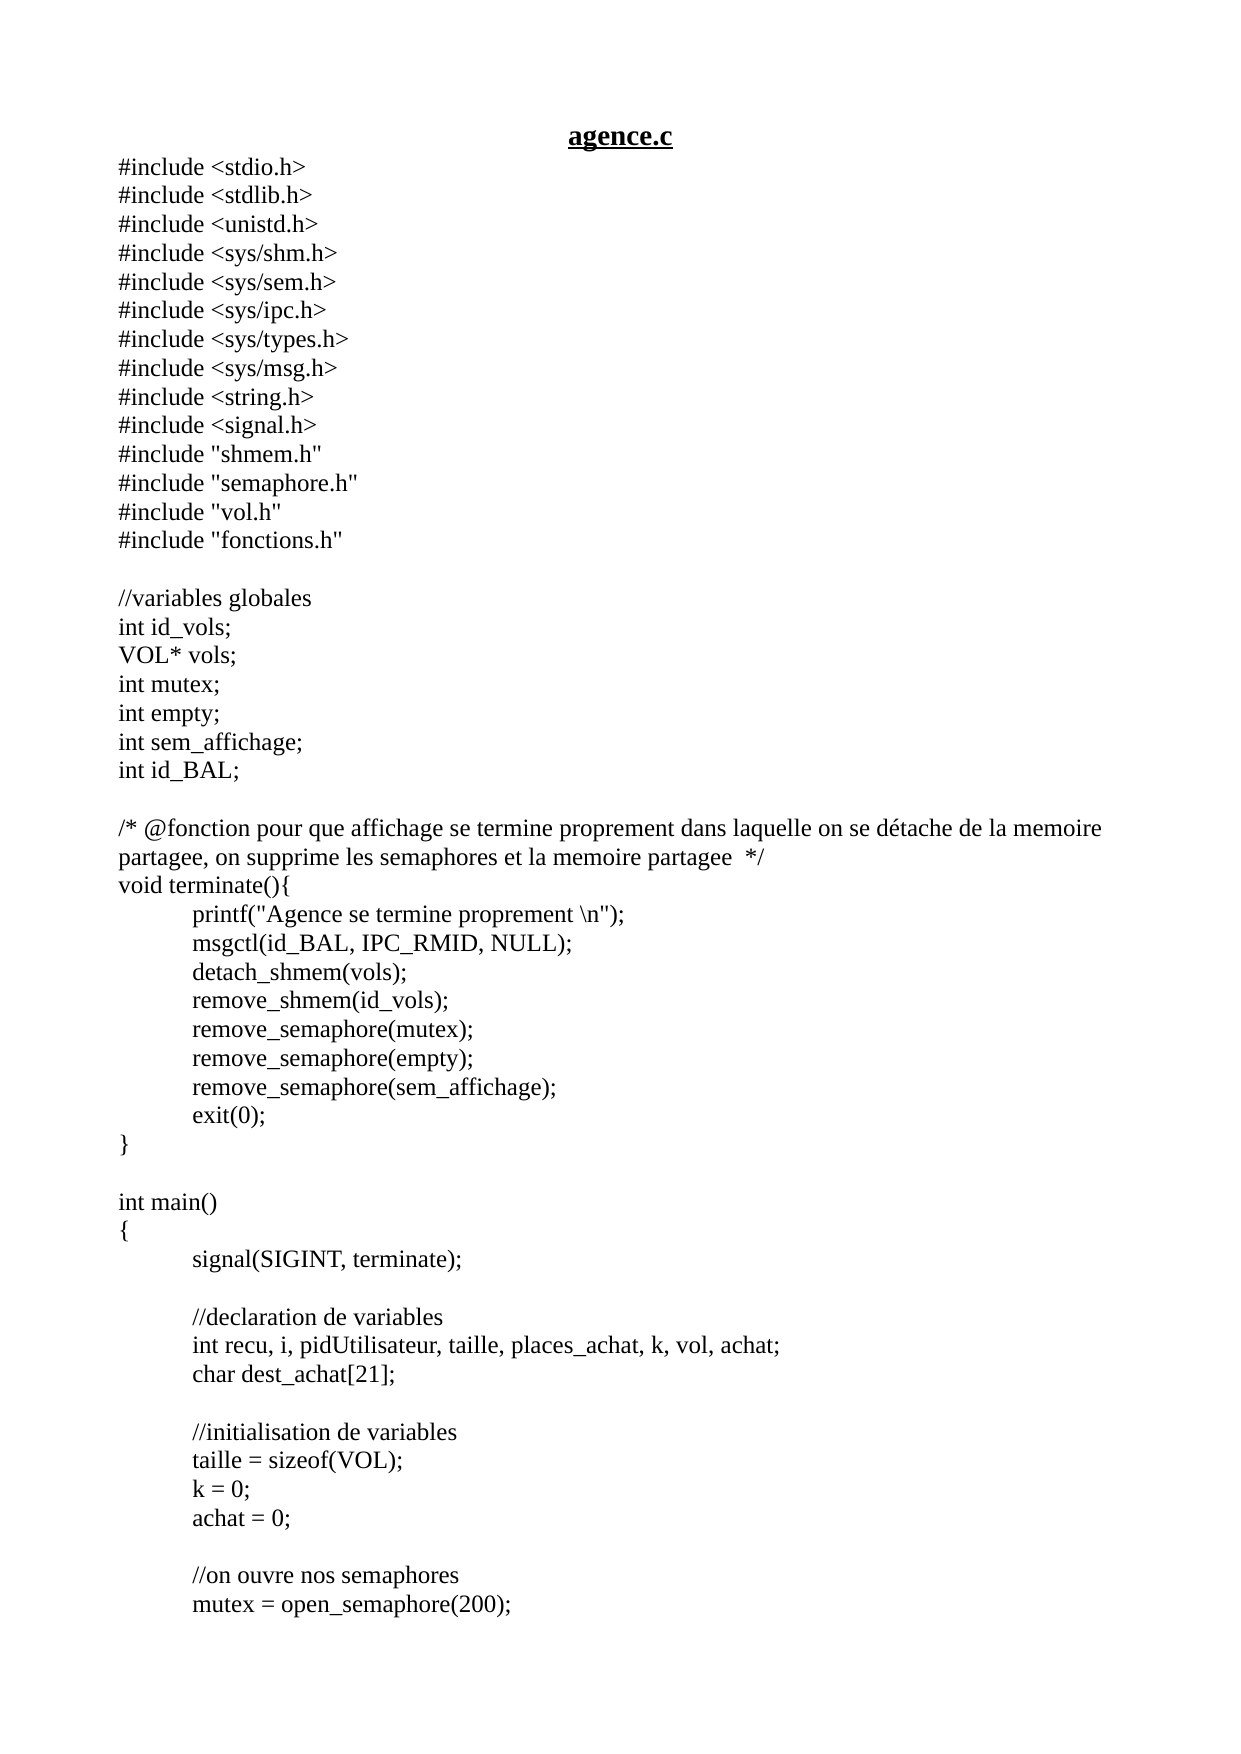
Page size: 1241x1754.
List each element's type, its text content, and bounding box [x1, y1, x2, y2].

text #include "semaphore.h" [118, 468, 1122, 497]
text int empty; [118, 698, 1122, 727]
text int recu, i, pidUtilisateur, taille, places_achat, k, vol, achat; [118, 1330, 1122, 1359]
text agence.c [118, 118, 1122, 152]
text #include <unistd.h> [118, 209, 1122, 238]
text detach_shmem(vols); [118, 957, 1122, 985]
text exit(0); [118, 1100, 1122, 1129]
text remove_shmem(id_vols); [118, 985, 1122, 1014]
text remove_semaphore(sem_affichage); [118, 1072, 1122, 1100]
text mutex = open_semaphore(200); [118, 1589, 1122, 1618]
text #include <string.h> [118, 382, 1122, 410]
text void terminate(){ [118, 870, 1122, 899]
text //declaration de variables [118, 1302, 1122, 1330]
text remove_semaphore(mutex); [118, 1014, 1122, 1043]
text } [118, 1129, 1122, 1158]
text #include <sys/sem.h> [118, 267, 1122, 295]
text #include <sys/shm.h> [118, 238, 1122, 267]
text #include <sys/msg.h> [118, 353, 1122, 382]
text /* @fonction pour que affichage se termine proprement dans laquelle on se détache de la memoire partagee, on supprime les semaphores et la memoire partagee */ [118, 813, 1122, 870]
text taille = sizeof(VOL); [118, 1445, 1122, 1474]
text #include "shmem.h" [118, 439, 1122, 468]
text #include <signal.h> [118, 410, 1122, 439]
text #include <sys/ipc.h> [118, 295, 1122, 324]
text signal(SIGINT, terminate); [118, 1244, 1122, 1273]
text { [118, 1215, 1122, 1244]
text #include <stdlib.h> [118, 180, 1122, 209]
text #include "vol.h" [118, 497, 1122, 525]
text k = 0; [118, 1474, 1122, 1503]
text msgctl(id_BAL, IPC_RMID, NULL); [118, 928, 1122, 957]
text int id_BAL; [118, 755, 1122, 784]
text #include <sys/types.h> [118, 324, 1122, 353]
text #include <stdio.h> [118, 152, 1122, 180]
text int id_vols; [118, 612, 1122, 640]
text int main() [118, 1187, 1122, 1215]
text int mutex; [118, 669, 1122, 698]
text remove_semaphore(empty); [118, 1043, 1122, 1072]
text #include "fonctions.h" [118, 525, 1122, 554]
text achat = 0; [118, 1503, 1122, 1532]
text //variables globales [118, 583, 1122, 612]
text printf("Agence se termine proprement \n"); [118, 899, 1122, 928]
text int sem_affichage; [118, 727, 1122, 755]
text VOL* vols; [118, 640, 1122, 669]
text char dest_achat[21]; [118, 1359, 1122, 1388]
text //initialisation de variables [118, 1417, 1122, 1445]
text //on ouvre nos semaphores [118, 1560, 1122, 1589]
